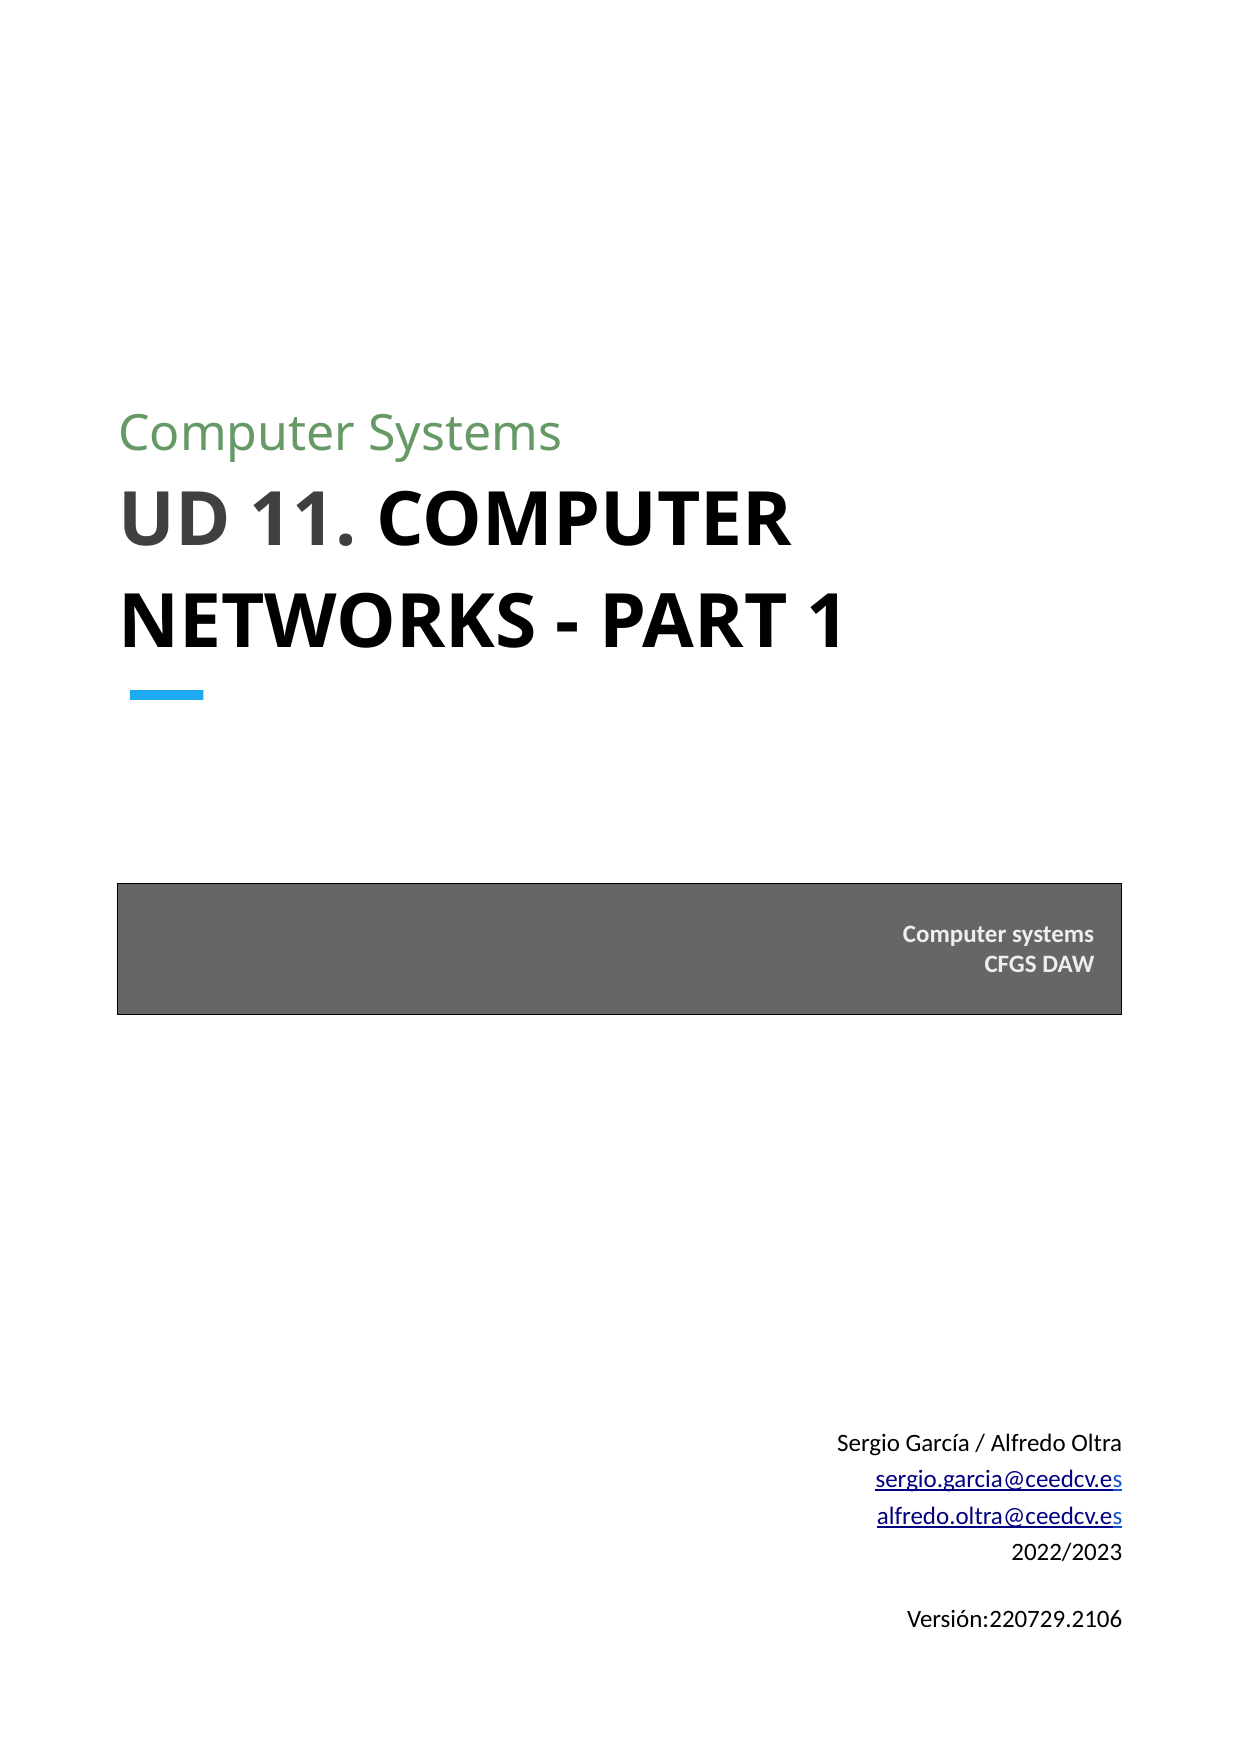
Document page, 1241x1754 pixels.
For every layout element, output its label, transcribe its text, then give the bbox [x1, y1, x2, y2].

text 2022/2023 [118, 1536, 1122, 1567]
text alfredo.oltra@ceedcv.es [231, 1500, 1122, 1530]
text CFGS DAW [121, 948, 1094, 979]
picture [129, 690, 204, 700]
text Computer systems [121, 918, 1094, 948]
text Computer Systems UD 11. Computer Networks - Part 1 [118, 397, 1122, 669]
text sergio.garcia@ceedcv.es [231, 1463, 1122, 1494]
text Versión:220729.2106 [118, 1573, 1122, 1634]
text Sergio García / Alfredo Oltra [231, 1427, 1122, 1457]
